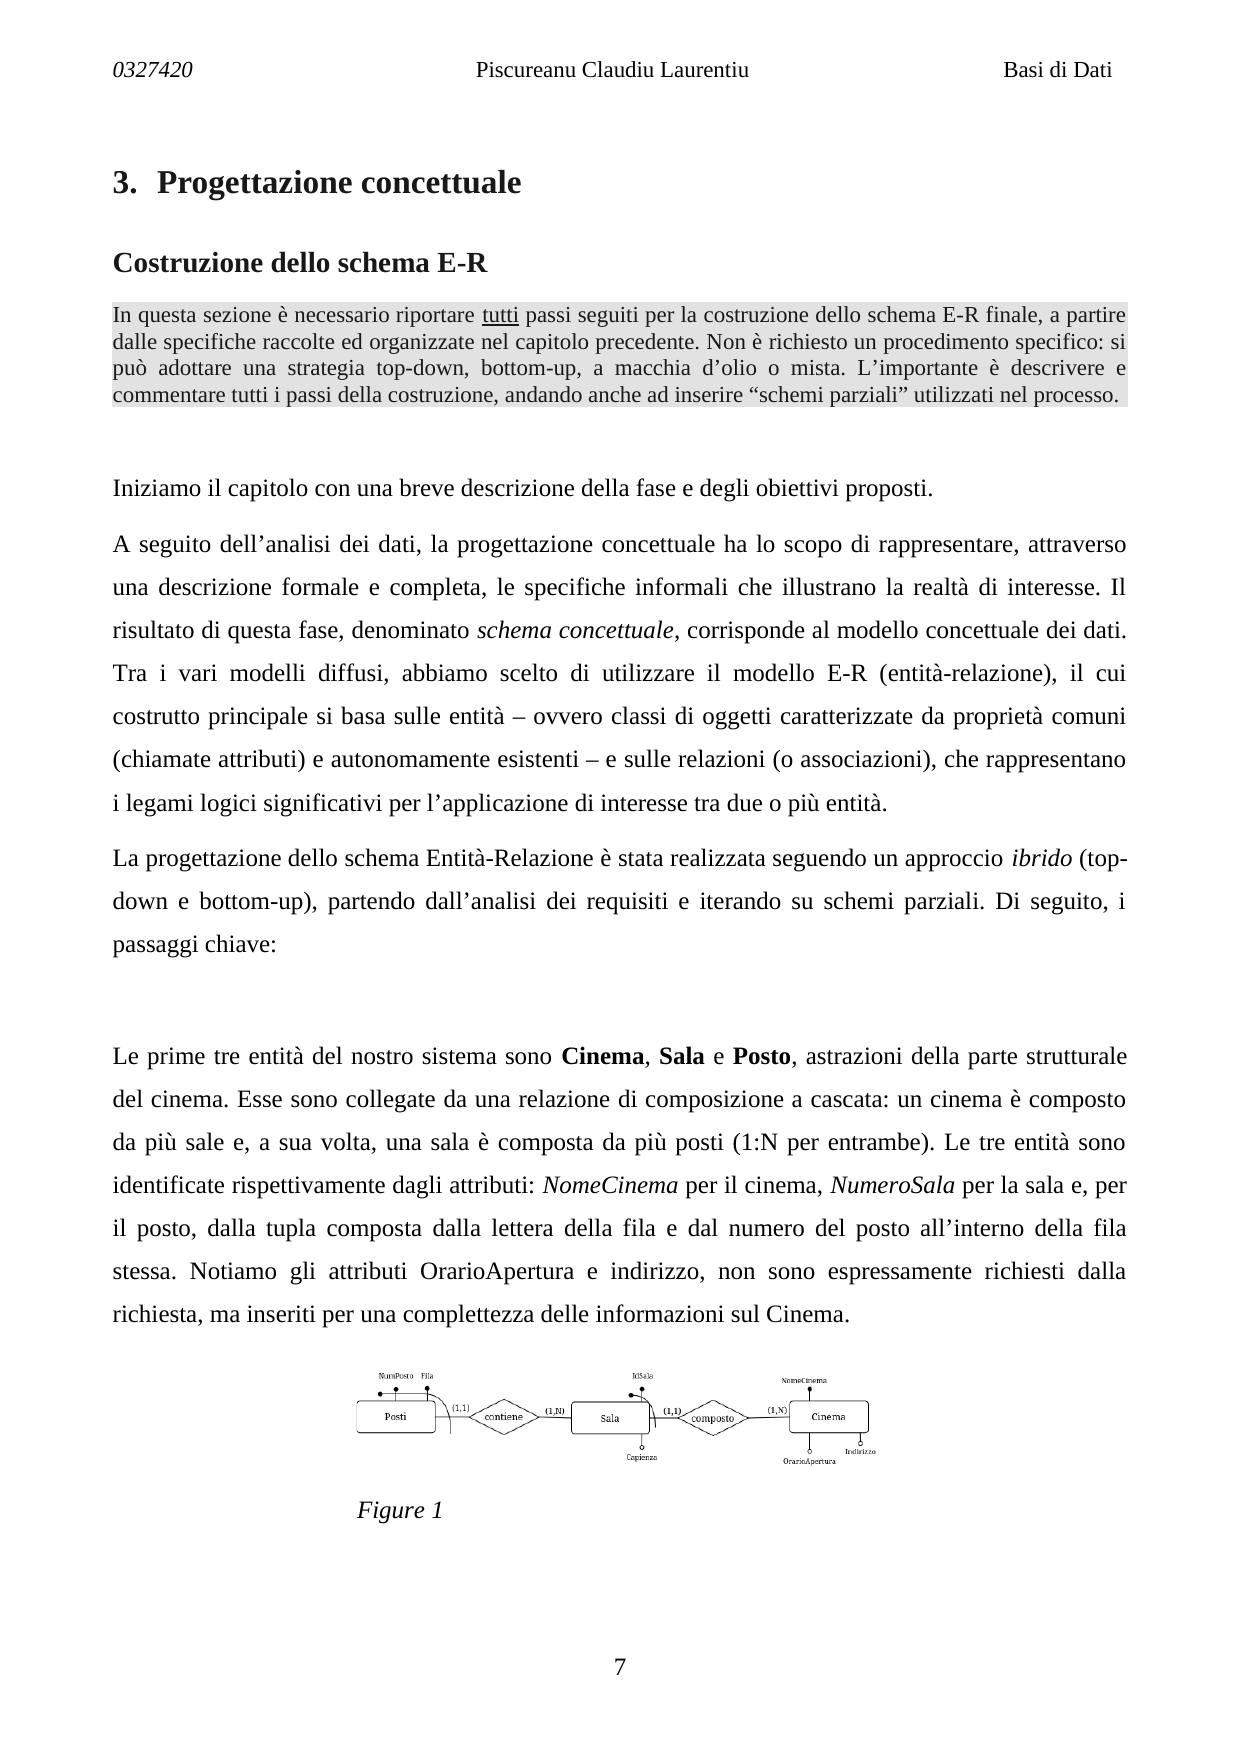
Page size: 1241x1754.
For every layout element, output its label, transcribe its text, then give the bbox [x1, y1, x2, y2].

subtitle Costruzione dello schema E-R [112, 245, 1128, 278]
picture [356, 1367, 884, 1469]
text A seguito dell’analisi dei dati, la progettazione concettuale ha lo scopo di rappresentare, attraverso una descrizione formale e completa, le specifiche informali che illustrano la realtà di interesse. Il risultato di questa fase, denominato schema concettuale, corrisponde al modello concettuale dei dati. Tra i vari modelli diffusi, abbiamo scelto di utilizzare il modello E-R (entità-relazione), il cui costrutto principale si basa sulle entità – ovvero classi di oggetti caratterizzate da proprietà comuni (chiamate attributi) e autonomamente esistenti – e sulle relazioni (o associazioni), che rappresentano i legami logici significativi per l’applicazione di interesse tra due o più entità. [112, 529, 1128, 816]
text Le prime tre entità del nostro sistema sono Cinema, Sala e Posto, astrazioni della parte strutturale del cinema. Esse sono collegate da una relazione di composizione a cascata: un cinema è composto da più sale e, a sua volta, una sala è composta da più posti (1:N per entrambe). Le tre entità sono identificate rispettivamente dagli attributi: NomeCinema per il cinema, NumeroSala per la sala e, per il posto, dalla tupla composta dalla lettera della fila e dal numero del posto all’interno della fila stessa. Notiamo gli attributi OrarioApertura e indirizzo, non sono espressamente richiesti dalla richiesta, ma inseriti per una complettezza delle informazioni sul Cinema. [112, 1041, 1128, 1328]
text Iniziamo il capitolo con una breve descrizione della fase e degli obiettivi proposti. [112, 473, 1128, 502]
subtitle Progettazione concettuale [112, 162, 1128, 201]
text In questa sezione è necessario riportare tutti passi seguiti per la costruzione dello schema E-R finale, a partire dalle specifiche raccolte ed organizzate nel capitolo precedente. Non è richiesto un procedimento specifico: si può adottare una strategia top-down, bottom-up, a macchia d’olio o mista. L’importante è descrivere e commentare tutti i passi della costruzione, andando anche ad inserire “schemi parziali” utilizzati nel processo. [112, 302, 1128, 407]
text Figure 1 [357, 1469, 883, 1524]
text La progettazione dello schema Entità-Relazione è stata realizzata seguendo un approccio ibrido (top-down e bottom-up), partendo dall’analisi dei requisiti e iterando su schemi parziali. Di seguito, i passaggi chiave: [112, 843, 1128, 958]
